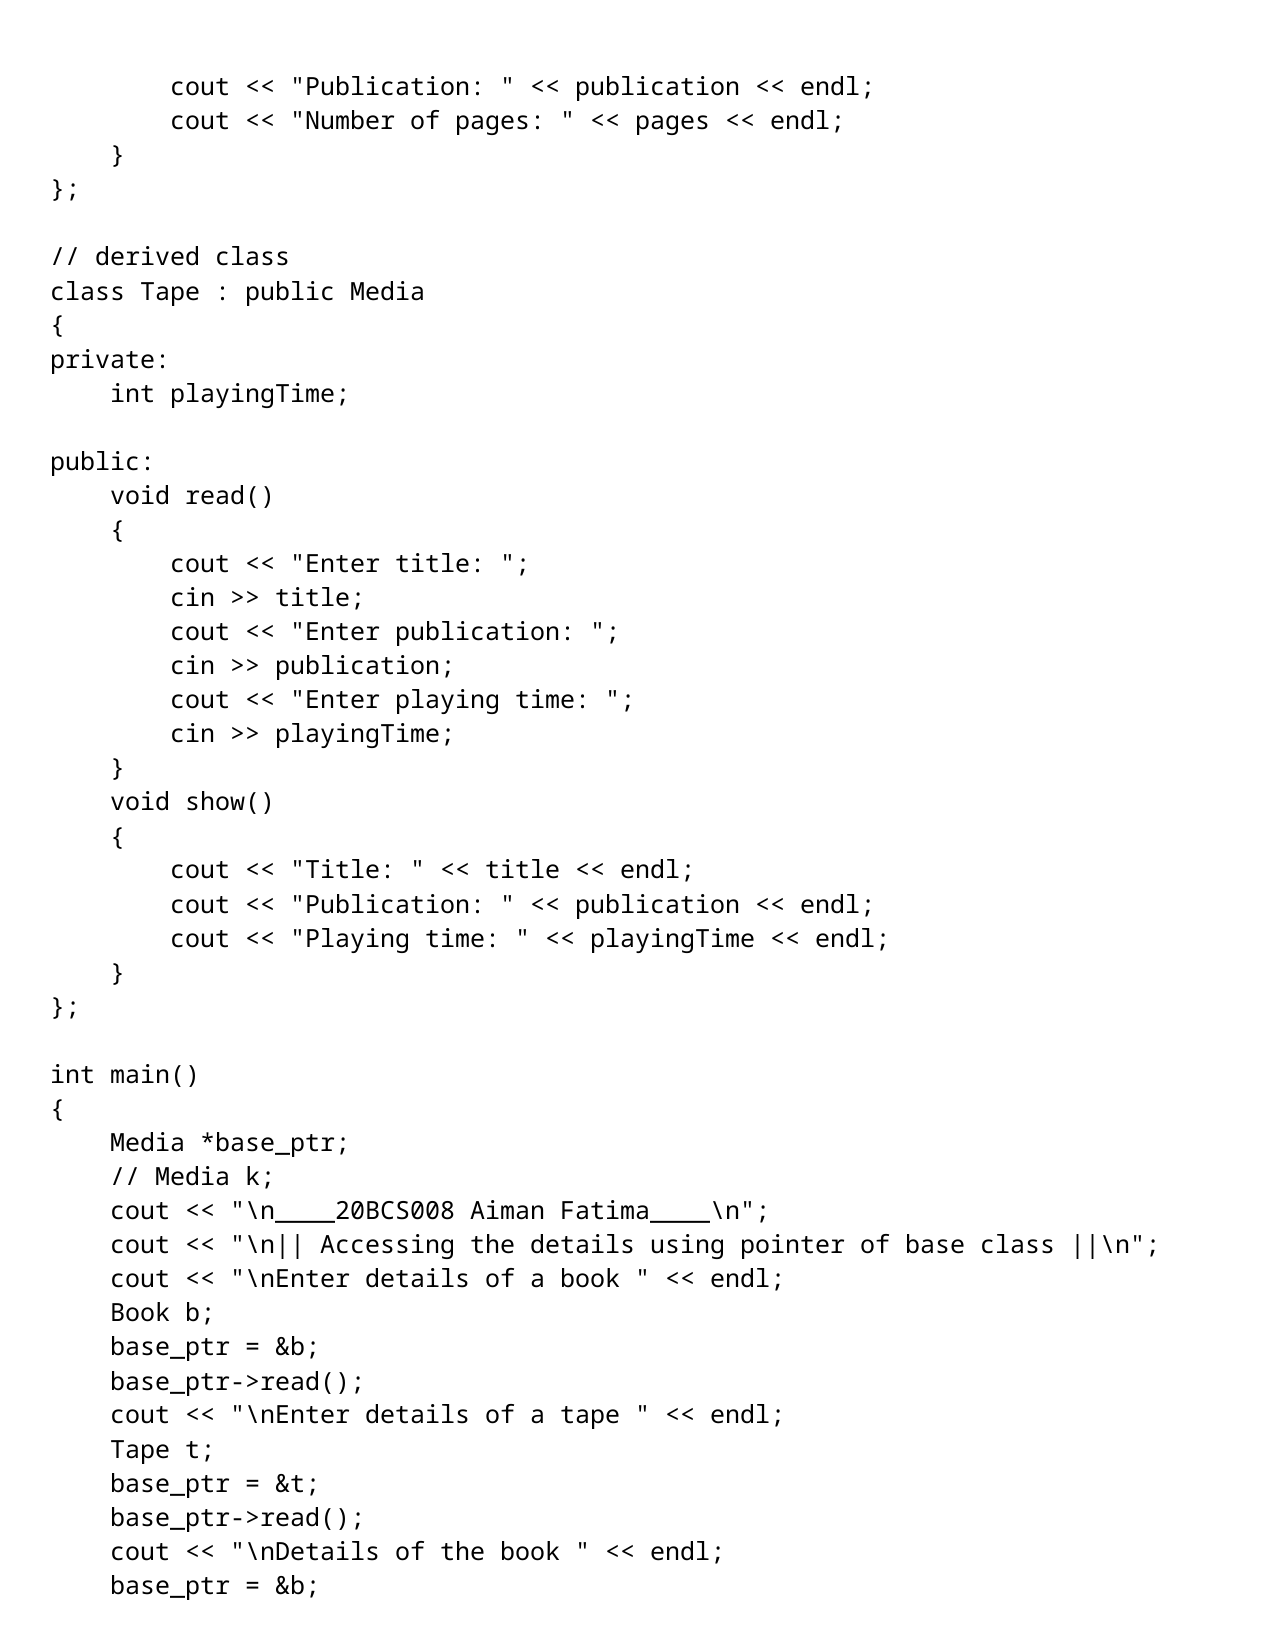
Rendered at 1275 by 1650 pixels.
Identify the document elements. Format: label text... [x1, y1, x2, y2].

text } [50, 137, 1225, 171]
text cout << "Enter publication: "; [50, 614, 1225, 648]
text cin >> title; [50, 580, 1225, 614]
text Book b; [50, 1295, 1225, 1329]
text base_ptr = &b; [50, 1567, 1225, 1602]
text cout << "Enter title: "; [50, 546, 1225, 580]
text private: [50, 341, 1225, 375]
text }; [50, 171, 1225, 205]
text Tape t; [50, 1431, 1225, 1465]
text base_ptr = &t; [50, 1465, 1225, 1499]
text int playingTime; [50, 375, 1225, 409]
text base_ptr = &b; [50, 1329, 1225, 1363]
text cout << "Publication: " << publication << endl; [50, 69, 1225, 103]
text base_ptr->read(); [50, 1499, 1225, 1533]
text cout << "\n|| Accessing the details using pointer of base class ||\n"; [50, 1227, 1225, 1261]
text base_ptr->read(); [50, 1363, 1225, 1397]
text { [50, 818, 1225, 852]
text cout << "Title: " << title << endl; [50, 852, 1225, 886]
text }; [50, 988, 1225, 1022]
text cout << "\nDetails of the book " << endl; [50, 1533, 1225, 1567]
text cout << "\nEnter details of a tape " << endl; [50, 1397, 1225, 1431]
text cin >> playingTime; [50, 716, 1225, 750]
text cout << "Playing time: " << playingTime << endl; [50, 920, 1225, 954]
text { [50, 512, 1225, 546]
text cout << "Enter playing time: "; [50, 682, 1225, 716]
text { [50, 307, 1225, 341]
text { [50, 1091, 1225, 1125]
text cout << "Number of pages: " << pages << endl; [50, 103, 1225, 137]
text cout << "\nEnter details of a book " << endl; [50, 1261, 1225, 1295]
text class Tape : public Media [50, 273, 1225, 307]
text } [50, 750, 1225, 784]
text Media *base_ptr; [50, 1125, 1225, 1159]
text void read() [50, 477, 1225, 512]
text cout << "\n____20BCS008 Aiman Fatima____\n"; [50, 1193, 1225, 1227]
text // derived class [50, 239, 1225, 273]
text public: [50, 443, 1225, 477]
text cin >> publication; [50, 648, 1225, 682]
text void show() [50, 784, 1225, 818]
text cout << "Publication: " << publication << endl; [50, 886, 1225, 920]
text // Media k; [50, 1159, 1225, 1193]
text int main() [50, 1057, 1225, 1091]
text } [50, 954, 1225, 988]
